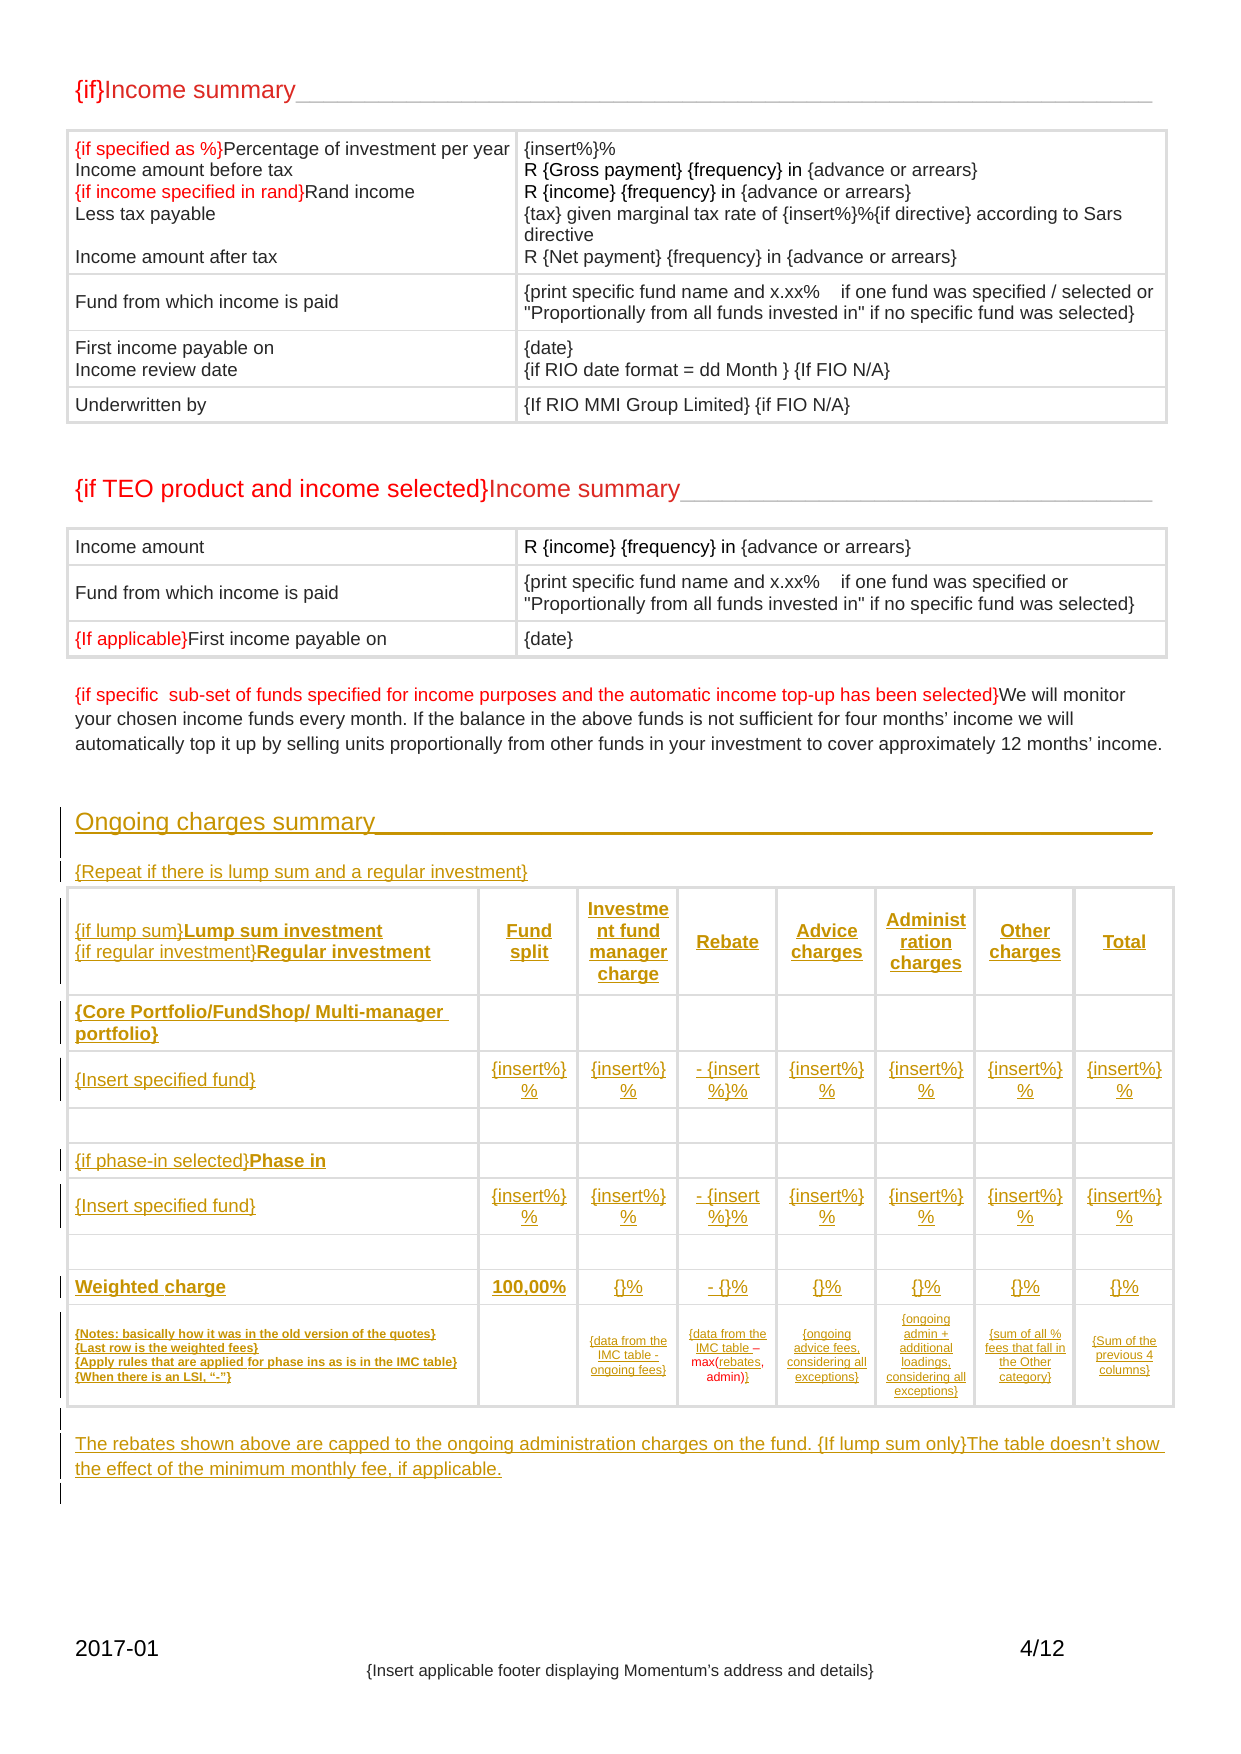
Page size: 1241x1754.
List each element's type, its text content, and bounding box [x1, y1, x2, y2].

text The rebates shown above are capped to the ongoing administration charges on the fund. {If lump sum only}The table doesn’t show [75, 1433, 1165, 1452]
table_cell {Insert specified fund} [69, 1179, 477, 1233]
table_header Fund split [480, 889, 576, 994]
table_cell {insert%}% [877, 1179, 973, 1233]
table_cell {print specific fund name and x.xx% if one fund was specified or "Proportionally from all funds invested in" if no specific fund was selected} [518, 566, 1165, 620]
table_cell [69, 1235, 477, 1268]
table_cell [976, 1144, 1072, 1177]
table_cell {print specific fund name and x.xx% if one fund was specified / selected or "Proportionally from all funds invested in" if no specific fund was selected} [518, 275, 1165, 329]
table_cell [579, 1235, 676, 1268]
table_header {if specified as %}Percentage of investment per year Income amount before tax {if income specified in rand}Rand income Less tax payable Income amount after tax [69, 132, 515, 273]
table_cell - {}% [679, 1270, 775, 1303]
table_cell {insert%}% [778, 1179, 874, 1233]
table_cell {data from the IMC table - ongoing fees} [579, 1305, 676, 1405]
table_cell {}% [877, 1270, 973, 1303]
table_cell Fund from which income is paid [69, 566, 515, 620]
table_cell [1076, 1144, 1172, 1177]
table_cell [1076, 1235, 1172, 1268]
table_cell [778, 1235, 874, 1268]
table_header {insert%}% R {Gross payment} {frequency} in {advance or arrears} R {income} {frequency} in {advance or arrears} {tax} given marginal tax rate of {insert%}%{if directive} according to Sars directive R {Net payment} {frequency} in {advance or arrears} [518, 132, 1165, 273]
subtitle Ongoing charges summary [75, 807, 1165, 836]
table_cell [877, 1144, 973, 1177]
table_cell {Insert specified fund} [69, 1052, 477, 1107]
table_cell [480, 1109, 576, 1142]
table_cell [976, 1235, 1072, 1268]
table_cell [778, 996, 874, 1050]
table_cell {date} [518, 622, 1165, 655]
table_cell [877, 996, 973, 1050]
table_cell {insert%}% [778, 1052, 874, 1107]
table_cell {insert%}% [976, 1052, 1072, 1107]
table_cell [976, 996, 1072, 1050]
table_cell {}% [1076, 1270, 1172, 1303]
table_cell Weighted charge [69, 1270, 477, 1303]
text the effect of the minimum monthly fee, if applicable. [75, 1453, 1165, 1479]
table_cell [976, 1109, 1072, 1142]
table_header {if lump sum}Lump sum investment {if regular investment}Regular investment [69, 889, 477, 994]
table_cell [679, 1144, 775, 1177]
table_cell {insert%}% [579, 1179, 676, 1233]
table_cell [778, 1109, 874, 1142]
table_cell [778, 1144, 874, 1177]
table_cell - {insert%}% [679, 1179, 775, 1233]
table_cell {date} {if RIO date format = dd Month } {If FIO N/A} [518, 331, 1165, 386]
table_cell [877, 1235, 973, 1268]
text {Repeat if there is lump sum and a regular investment} [75, 861, 1165, 882]
table_cell {insert%}% [877, 1052, 973, 1107]
table_cell First income payable on Income review date [69, 331, 515, 386]
table_cell [480, 1235, 576, 1268]
table_cell [480, 1144, 576, 1177]
table_cell {}% [778, 1270, 874, 1303]
table_cell {Notes: basically how it was in the old version of the quotes} {Last row is the weighted fees} {Apply rules that are applied for phase ins as is in the IMC table} {When there is an LSI, “-”} [69, 1305, 477, 1405]
table_cell {If applicable}First income payable on [69, 622, 515, 655]
table_cell 100,00% [480, 1270, 576, 1303]
table_cell {insert%}% [1076, 1052, 1172, 1107]
table_cell Fund from which income is paid [69, 275, 515, 329]
table_header Administration charges [877, 889, 973, 994]
table_cell [679, 1109, 775, 1142]
table_header Income amount [69, 530, 515, 564]
table_cell [69, 1109, 477, 1142]
table_cell [877, 1109, 973, 1142]
table_cell [679, 996, 775, 1050]
table_cell [579, 996, 676, 1050]
table_header Rebate [679, 889, 775, 994]
table_cell {data from the IMC table – max(rebates, admin)} [679, 1305, 775, 1405]
table_cell [480, 1305, 576, 1405]
table_header Advice charges [778, 889, 874, 994]
table_cell {Sum of the previous 4 columns} [1076, 1305, 1172, 1405]
subtitle {if TEO product and income selected}Income summary [75, 474, 1165, 502]
table_cell {Core Portfolio/FundShop/ Multi-manager portfolio} [69, 996, 477, 1050]
table_header Total [1076, 889, 1172, 994]
table_cell {}% [976, 1270, 1072, 1303]
table_header Other charges [976, 889, 1072, 994]
table_cell [579, 1109, 676, 1142]
table_cell [1076, 996, 1172, 1050]
table_header R {income} {frequency} in {advance or arrears} [518, 530, 1165, 564]
table_cell [579, 1144, 676, 1177]
table_cell {ongoing admin + additional loadings, considering all exceptions} [877, 1305, 973, 1405]
table_cell {insert%}% [579, 1052, 676, 1107]
table_cell {ongoing advice fees, considering all exceptions} [778, 1305, 874, 1405]
table_cell {If RIO MMI Group Limited} {if FIO N/A} [518, 388, 1165, 421]
table_cell Underwritten by [69, 388, 515, 421]
subtitle {if}Income summary [75, 75, 1165, 104]
table_cell [679, 1235, 775, 1268]
table_cell {insert%}% [480, 1179, 576, 1233]
table_cell [480, 996, 576, 1050]
table_cell - {insert%}% [679, 1052, 775, 1107]
table_cell {insert%}% [1076, 1179, 1172, 1233]
table_cell {if phase-in selected}Phase in [69, 1144, 477, 1177]
table_header Investment fund manager charge [579, 889, 676, 994]
table_cell {insert%}% [480, 1052, 576, 1107]
table_cell {insert%}% [976, 1179, 1072, 1233]
text {if specific sub-set of funds specified for income purposes and the automatic income top-up has been selected}We will monitor your chosen income funds every month. If the balance in the above funds is not sufficient for four months’ income we will automatically top it up by selling units proportionally from other funds in your investment to cover approximately 12 months’ income. [75, 683, 1165, 754]
table_cell {}% [579, 1270, 676, 1303]
table_cell {sum of all % fees that fall in the Other category} [976, 1305, 1072, 1405]
table_cell [1076, 1109, 1172, 1142]
